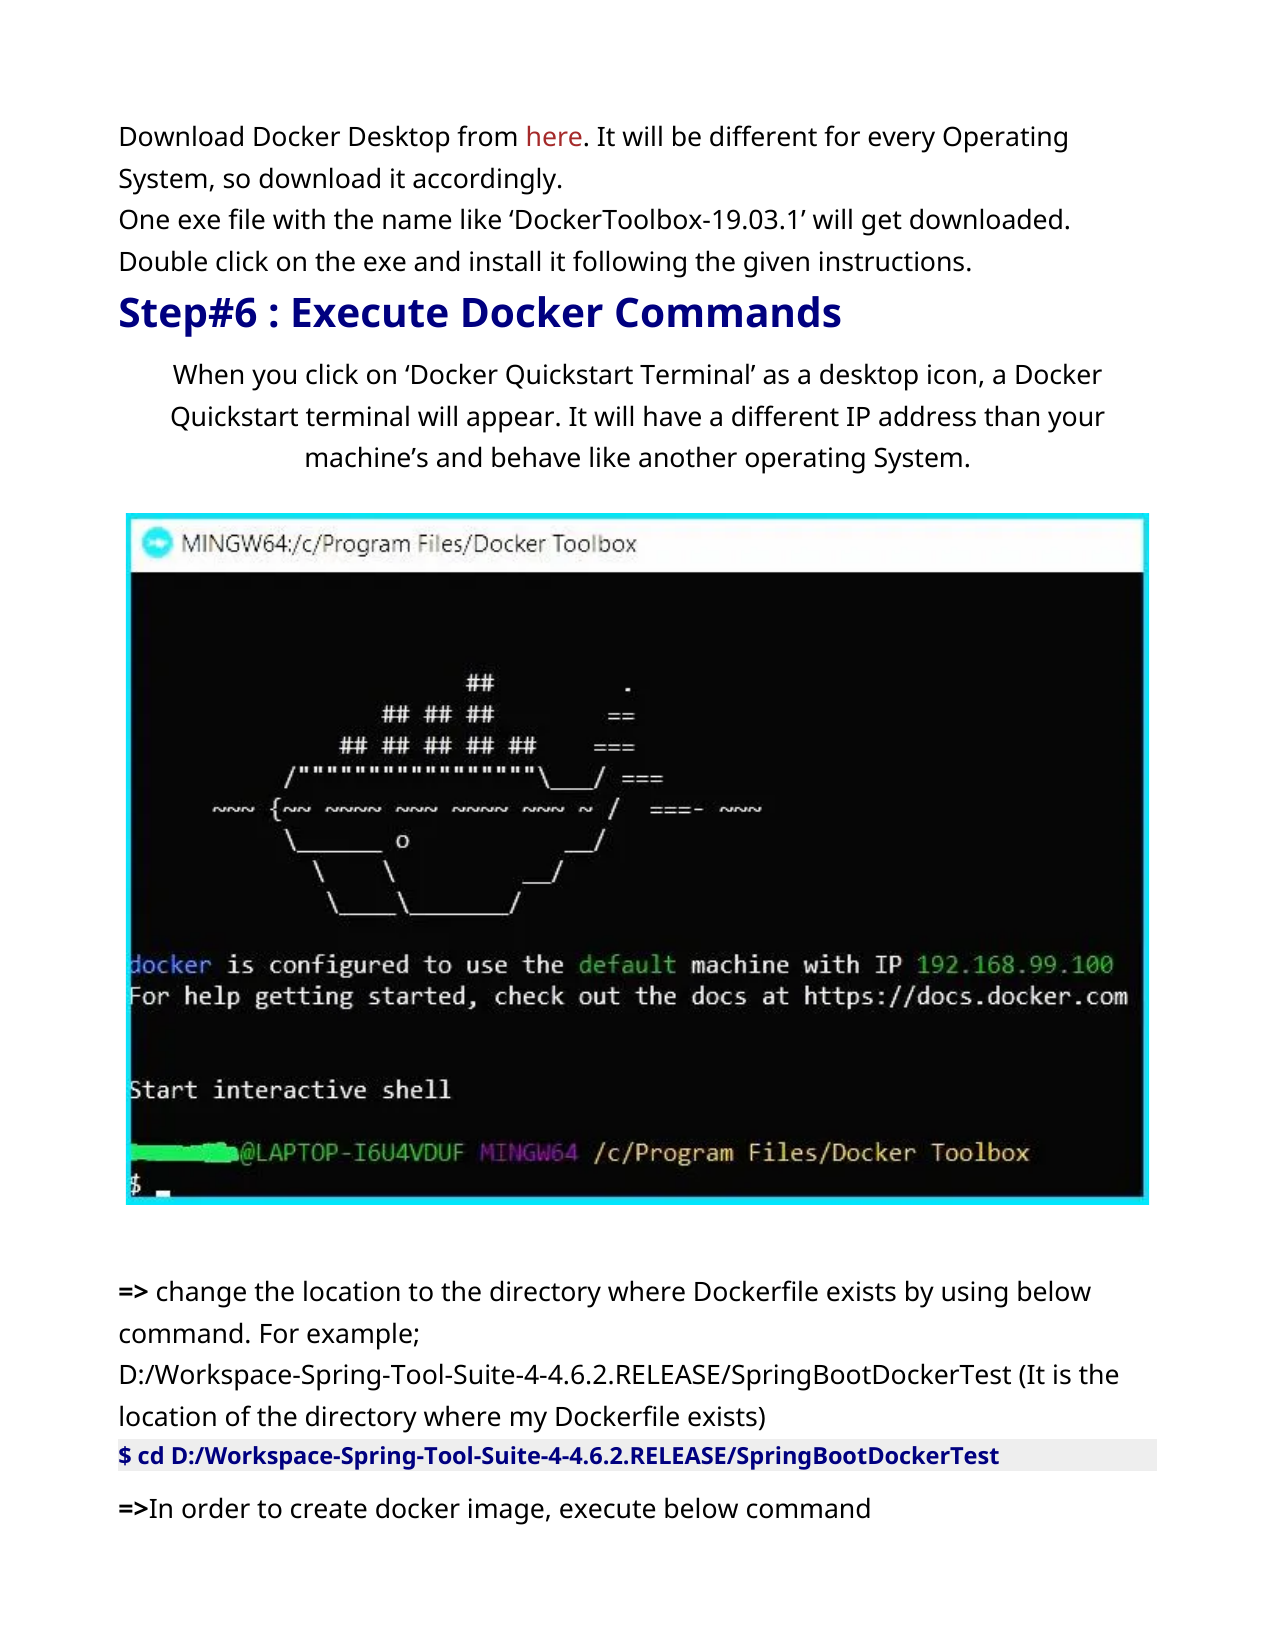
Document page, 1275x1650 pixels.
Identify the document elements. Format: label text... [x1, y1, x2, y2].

text =>In order to create docker image, execute below command [118, 1491, 1157, 1527]
text $ cd D:/Workspace-Spring-Tool-Suite-4-4.6.2.RELEASE/SpringBootDockerTest [118, 1439, 1157, 1471]
subtitle Step#6 : Execute Docker Commands [118, 284, 1157, 340]
text Download Docker Desktop from here. It will be different for every Operating System, so download it accordingly. One exe file with the name like ‘DockerToolbox-19.03.1’ will get downloaded. Double click on the exe and install it following the given instructions. [118, 118, 1157, 279]
text => change the location to the directory where Dockerfile exists by using below command. For example; D:/Workspace-Spring-Tool-Suite-4-4.6.2.RELEASE/SpringBootDockerTest (It is the location of the directory where my Dockerfile exists) [118, 1273, 1157, 1434]
picture [125, 513, 1150, 1205]
text When you click on ‘Docker Quickstart Terminal’ as a desktop icon, a Docker Quickstart terminal will appear. It will have a different IP address than your machine’s and behave like another operating System. [118, 356, 1157, 476]
